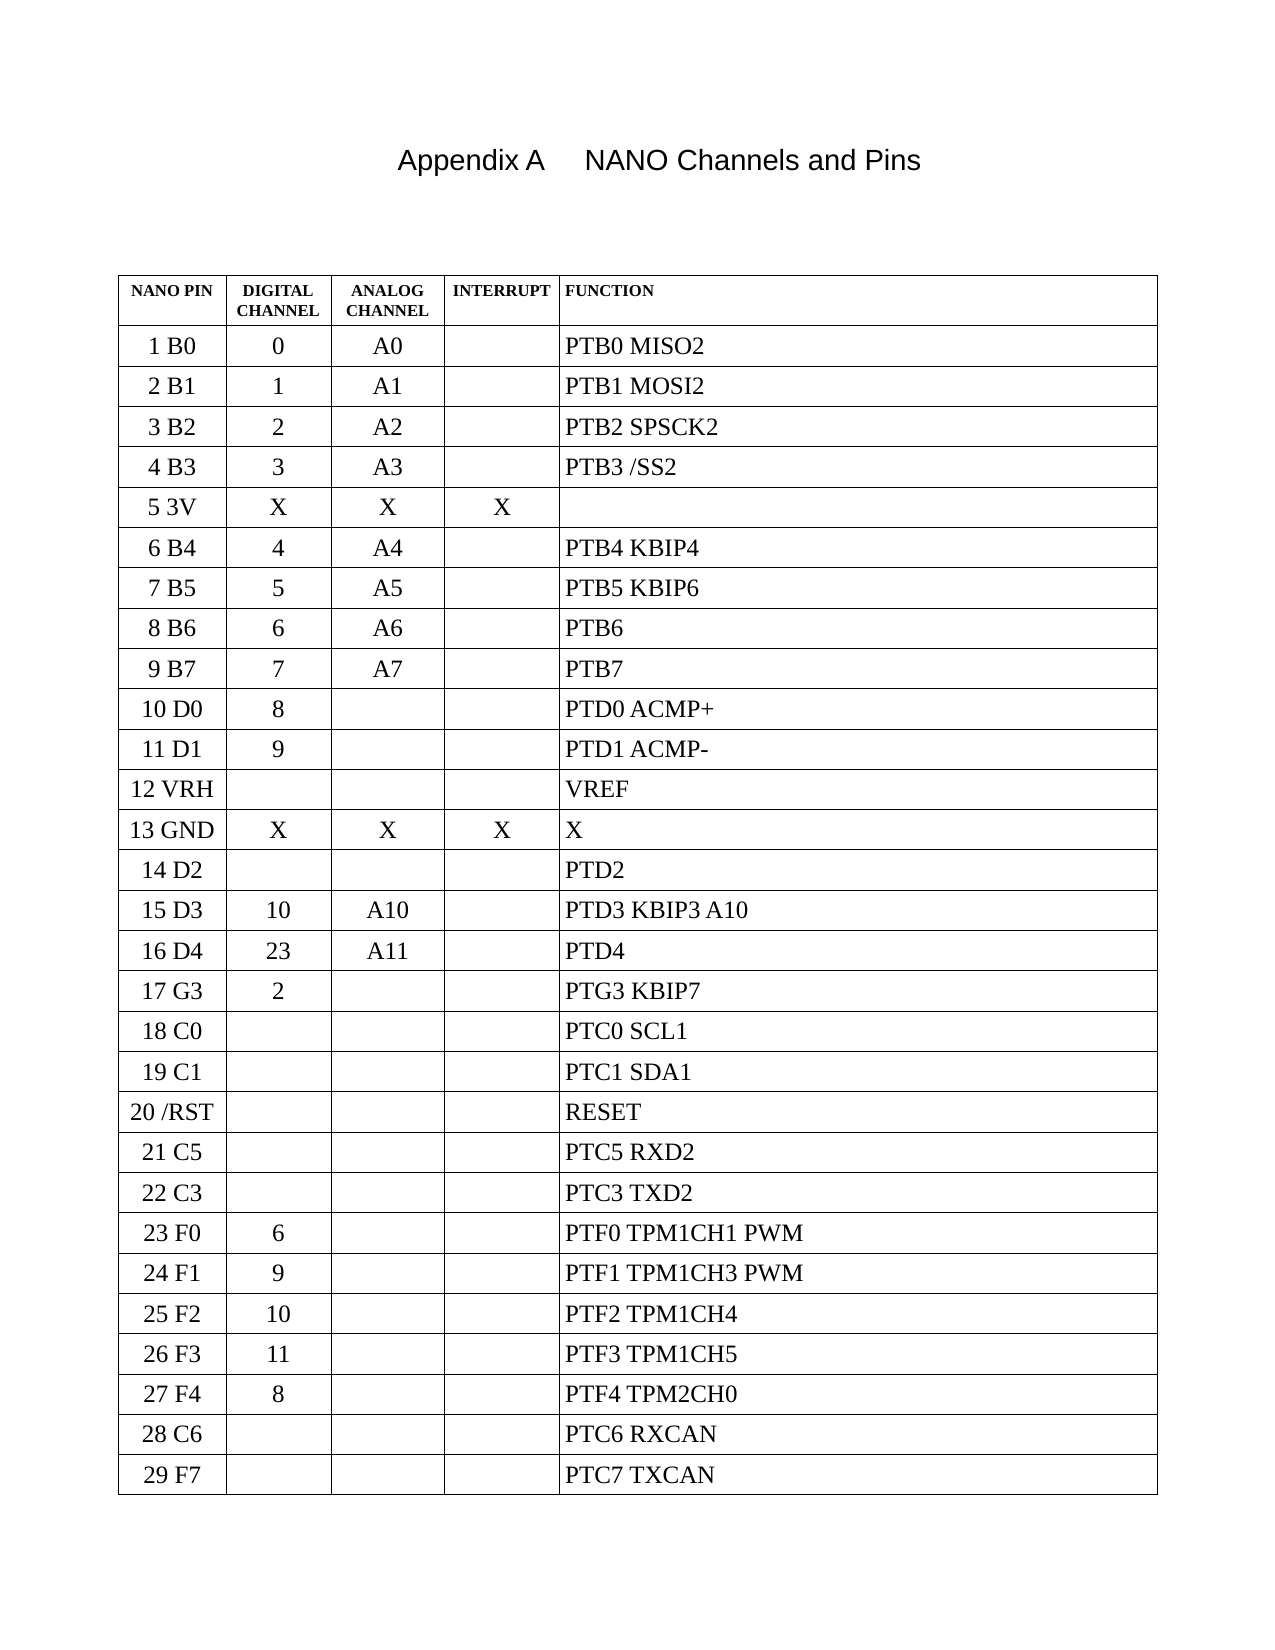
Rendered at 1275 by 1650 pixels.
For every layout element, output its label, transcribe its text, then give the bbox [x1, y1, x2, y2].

table_cell PTB5 KBIP6 [560, 568, 1157, 607]
table_cell 10 [227, 1294, 331, 1333]
table_cell 4 [227, 528, 331, 567]
table_cell A7 [332, 649, 444, 688]
table_cell 4 B3 [119, 447, 226, 487]
table_cell X [227, 488, 331, 527]
table_cell [445, 770, 559, 809]
table_cell 0 [227, 326, 331, 366]
table_cell [445, 1294, 559, 1333]
table_cell 24 F1 [119, 1254, 226, 1293]
table_cell [332, 770, 444, 809]
table_cell [445, 407, 559, 446]
table_cell 12 VRH [119, 770, 226, 809]
table_cell [445, 1052, 559, 1091]
table_cell PTF2 TPM1CH4 [560, 1294, 1157, 1333]
table_cell [332, 1092, 444, 1132]
table_cell 3 B2 [119, 407, 226, 446]
table_cell PTC7 TXCAN [560, 1455, 1157, 1494]
table_cell [227, 1012, 331, 1051]
table_cell [227, 1133, 331, 1172]
table_cell PTC5 RXD2 [560, 1133, 1157, 1172]
table_cell 10 [227, 891, 331, 930]
table_cell 19 C1 [119, 1052, 226, 1091]
table_cell 23 [227, 931, 331, 970]
table_cell PTD0 ACMP+ [560, 689, 1157, 728]
table_cell PTF0 TPM1CH1 PWM [560, 1213, 1157, 1252]
table_cell 23 F0 [119, 1213, 226, 1252]
table_cell X [445, 810, 559, 849]
table_cell PTD3 KBIP3 A10 [560, 891, 1157, 930]
table_cell [560, 488, 1157, 527]
table_cell 18 C0 [119, 1012, 226, 1051]
table_cell [332, 1173, 444, 1212]
table_cell PTD4 [560, 931, 1157, 970]
table_cell [445, 609, 559, 648]
table_cell 16 D4 [119, 931, 226, 970]
table_cell [332, 1334, 444, 1373]
table_cell X [332, 810, 444, 849]
table_cell [227, 1173, 331, 1212]
table_cell [445, 689, 559, 728]
subtitle NANO Channels and Pins [156, 143, 1157, 177]
table_cell [332, 730, 444, 769]
table_header NANO PIN [119, 276, 226, 325]
table_cell [445, 1455, 559, 1494]
table_cell [332, 689, 444, 728]
table_cell [227, 1092, 331, 1132]
table_cell 11 [227, 1334, 331, 1373]
table_cell 21 C5 [119, 1133, 226, 1172]
table_cell X [560, 810, 1157, 849]
table_cell 7 B5 [119, 568, 226, 607]
table_cell 8 [227, 689, 331, 728]
table_cell [445, 367, 559, 406]
table_cell [445, 1092, 559, 1132]
table_header INTERRUPT [445, 276, 559, 325]
table_cell A1 [332, 367, 444, 406]
table_cell 10 D0 [119, 689, 226, 728]
table_cell 5 3V [119, 488, 226, 527]
table_cell [445, 730, 559, 769]
table_cell [227, 1052, 331, 1091]
table_cell PTC0 SCL1 [560, 1012, 1157, 1051]
table_cell 14 D2 [119, 850, 226, 890]
table_cell [445, 649, 559, 688]
table_cell [332, 1213, 444, 1252]
table_cell [445, 1213, 559, 1252]
table_cell 29 F7 [119, 1455, 226, 1494]
table_cell PTD2 [560, 850, 1157, 890]
table_cell [445, 1334, 559, 1373]
table_cell PTB1 MOSI2 [560, 367, 1157, 406]
table_cell A3 [332, 447, 444, 487]
table_cell [445, 1415, 559, 1454]
table_cell 28 C6 [119, 1415, 226, 1454]
table_cell 15 D3 [119, 891, 226, 930]
table_cell 2 [227, 407, 331, 446]
table_cell [332, 850, 444, 890]
table_cell PTB0 MISO2 [560, 326, 1157, 366]
table_cell 2 [227, 971, 331, 1011]
table_cell PTC3 TXD2 [560, 1173, 1157, 1212]
table_cell 1 [227, 367, 331, 406]
table_cell [445, 1133, 559, 1172]
table_cell [445, 326, 559, 366]
table_cell 2 B1 [119, 367, 226, 406]
table_cell 6 [227, 609, 331, 648]
table_cell PTB4 KBIP4 [560, 528, 1157, 567]
table_cell [445, 1375, 559, 1414]
table_cell 6 B4 [119, 528, 226, 567]
table_cell [332, 1415, 444, 1454]
table_cell X [445, 488, 559, 527]
table_cell 9 [227, 1254, 331, 1293]
table_cell 22 C3 [119, 1173, 226, 1212]
table_cell PTC6 RXCAN [560, 1415, 1157, 1454]
table_cell [445, 568, 559, 607]
table_cell RESET [560, 1092, 1157, 1132]
table_header ANALOG CHANNEL [332, 276, 444, 325]
table_cell PTB3 /SS2 [560, 447, 1157, 487]
table_cell PTB2 SPSCK2 [560, 407, 1157, 446]
table_cell VREF [560, 770, 1157, 809]
table_cell PTD1 ACMP- [560, 730, 1157, 769]
table_cell [332, 1052, 444, 1091]
table_cell 26 F3 [119, 1334, 226, 1373]
table_cell PTG3 KBIP7 [560, 971, 1157, 1011]
table_cell A11 [332, 931, 444, 970]
table_cell A0 [332, 326, 444, 366]
table_cell 27 F4 [119, 1375, 226, 1414]
table_cell A2 [332, 407, 444, 446]
table_cell 20 /RST [119, 1092, 226, 1132]
table_cell 5 [227, 568, 331, 607]
table_header FUNCTION [560, 276, 1157, 325]
table_cell [445, 971, 559, 1011]
table_cell [227, 1455, 331, 1494]
table_cell A4 [332, 528, 444, 567]
table_cell [332, 1254, 444, 1293]
table_cell 17 G3 [119, 971, 226, 1011]
table_cell 7 [227, 649, 331, 688]
table_cell X [227, 810, 331, 849]
table_cell 8 B6 [119, 609, 226, 648]
table_cell 8 [227, 1375, 331, 1414]
table_cell PTB6 [560, 609, 1157, 648]
table_cell X [332, 488, 444, 527]
table_cell [332, 971, 444, 1011]
table_cell [332, 1294, 444, 1333]
table_cell PTF4 TPM2CH0 [560, 1375, 1157, 1414]
table_cell [445, 1012, 559, 1051]
table_cell [445, 891, 559, 930]
table_cell [332, 1133, 444, 1172]
table_cell [227, 1415, 331, 1454]
table_cell [445, 1254, 559, 1293]
table_cell [332, 1455, 444, 1494]
table_cell [445, 931, 559, 970]
table_cell PTF3 TPM1CH5 [560, 1334, 1157, 1373]
table_cell [227, 770, 331, 809]
table_cell 9 [227, 730, 331, 769]
table_cell 25 F2 [119, 1294, 226, 1333]
table_cell [332, 1012, 444, 1051]
table_cell A10 [332, 891, 444, 930]
table_cell [445, 447, 559, 487]
table_cell [332, 1375, 444, 1414]
table_cell 1 B0 [119, 326, 226, 366]
table_cell PTC1 SDA1 [560, 1052, 1157, 1091]
table_cell [445, 1173, 559, 1212]
table_cell 3 [227, 447, 331, 487]
table_cell A6 [332, 609, 444, 648]
table_cell PTB7 [560, 649, 1157, 688]
table_cell 13 GND [119, 810, 226, 849]
table_cell PTF1 TPM1CH3 PWM [560, 1254, 1157, 1293]
table_cell 6 [227, 1213, 331, 1252]
table_cell 9 B7 [119, 649, 226, 688]
table_cell A5 [332, 568, 444, 607]
table_header DIGITAL CHANNEL [227, 276, 331, 325]
table_cell [445, 528, 559, 567]
table_cell 11 D1 [119, 730, 226, 769]
table_cell [227, 850, 331, 890]
table_cell [445, 850, 559, 890]
